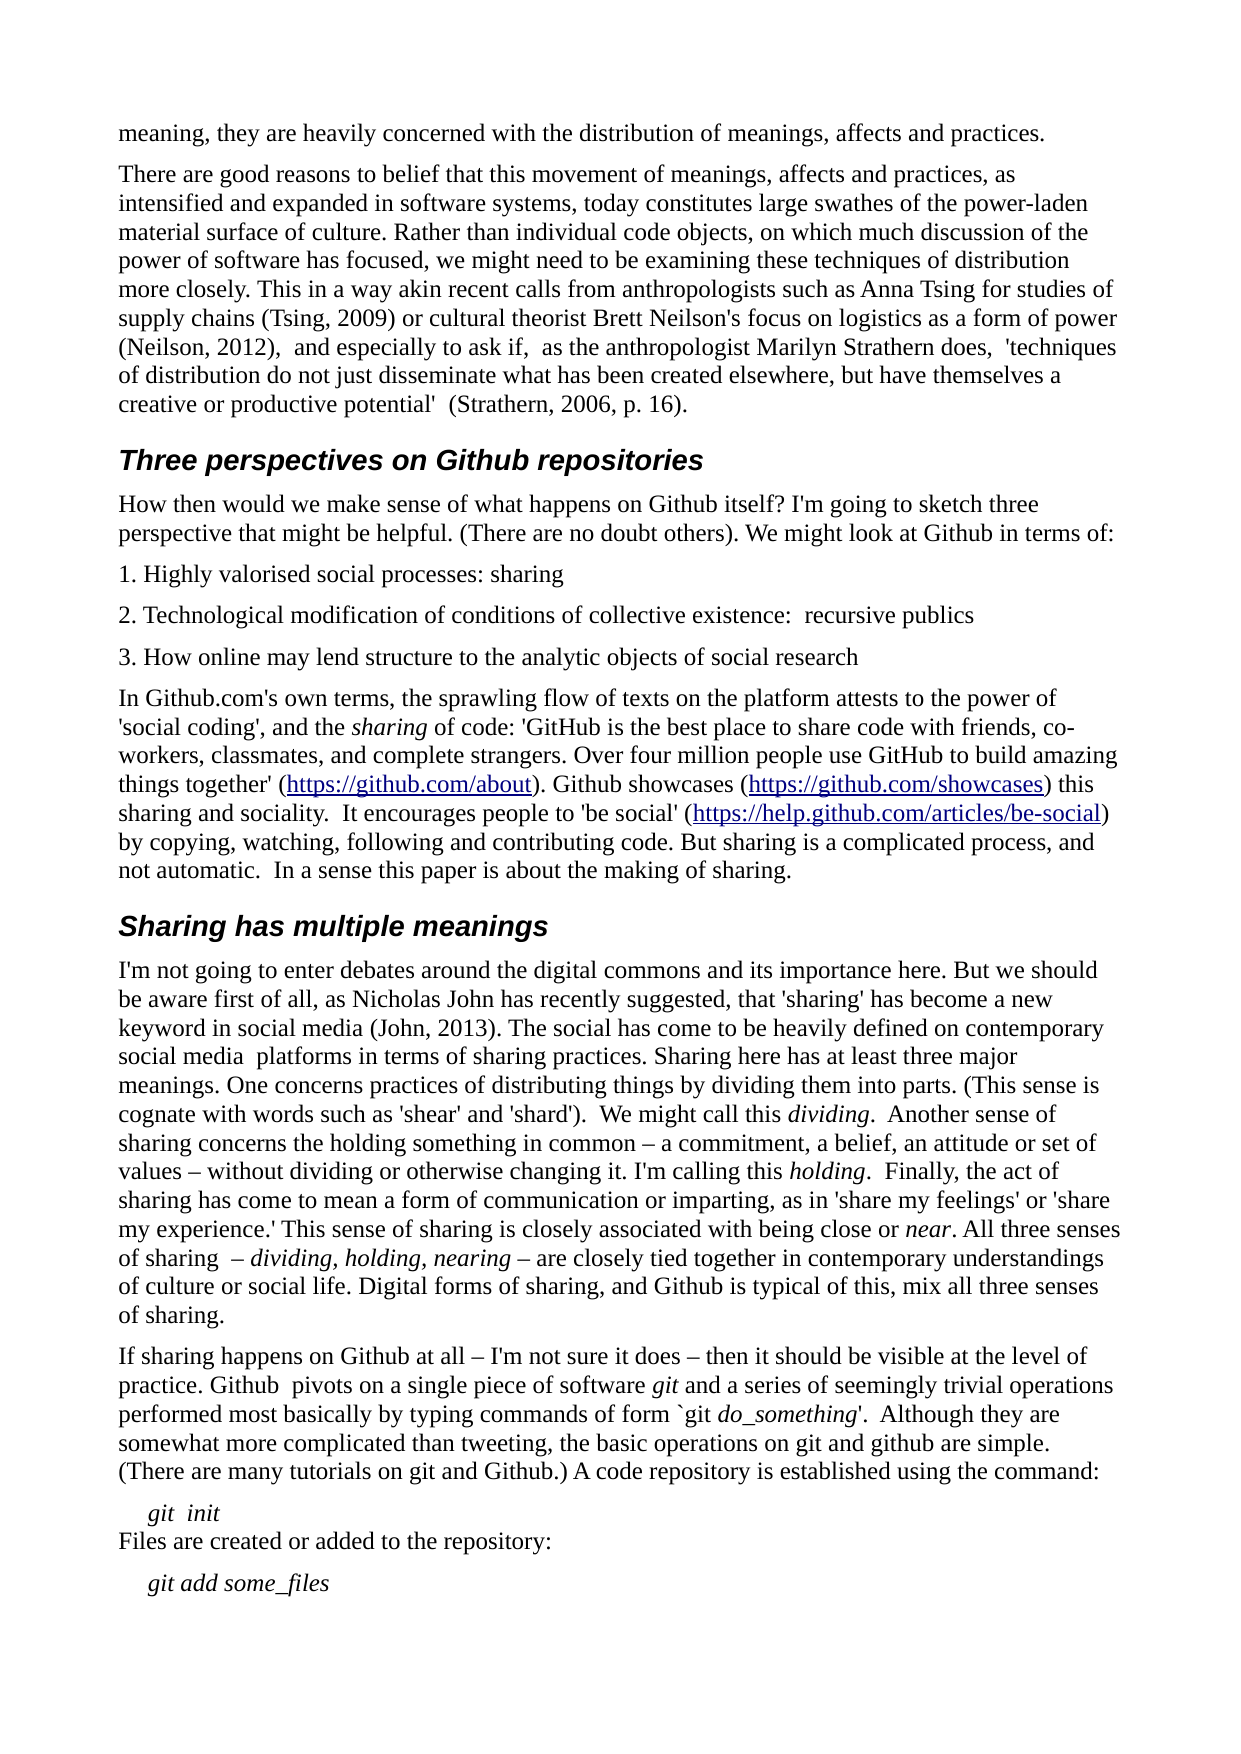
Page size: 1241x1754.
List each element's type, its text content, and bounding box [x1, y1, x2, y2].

text There are good reasons to belief that this movement of meanings, affects and practices, as intensified and expanded in software systems, today constitutes large swathes of the power-laden material surface of culture. Rather than individual code objects, on which much discussion of the power of software has focused, we might need to be examining these techniques of distribution more closely. This in a way akin recent calls from anthropologists such as Anna Tsing for studies of supply chains (Tsing, 2009) or cultural theorist Brett Neilson's focus on logistics as a form of power (Neilson, 2012), and especially to ask if, as the anthropologist Marilyn Strathern does, 'techniques of distribution do not just disseminate what has been created elsewhere, but have themselves a creative or productive potential' (Strathern, 2006, p. 16). [118, 159, 1122, 418]
subtitle Sharing has multiple meanings [118, 909, 1122, 943]
text I'm not going to enter debates around the digital commons and its importance here. But we should be aware first of all, as Nicholas John has recently suggested, that 'sharing' has become a new keyword in social media (John, 2013). The social has come to be heavily defined on contemporary social media platforms in terms of sharing practices. Sharing here has at least three major meanings. One concerns practices of distributing things by dividing them into parts. (This sense is cognate with words such as 'shear' and 'shard'). We might call this dividing. Another sense of sharing concerns the holding something in common – a commitment, a belief, an attitude or set of values – without dividing or otherwise changing it. I'm calling this holding. Finally, the act of sharing has come to mean a form of communication or imparting, as in 'share my feelings' or 'share my experience.' This sense of sharing is closely associated with being close or near. All three senses of sharing – dividing, holding, nearing – are closely tied together in contemporary understandings of culture or social life. Digital forms of sharing, and Github is typical of this, mix all three senses of sharing. [118, 955, 1122, 1329]
text If sharing happens on Github at all – I'm not sure it does – then it should be visible at the level of practice. Github pivots on a single piece of software git and a series of seemingly trivial operations performed most basically by typing commands of form `git do_something'. Although they are somewhat more complicated than tweeting, the basic operations on git and github are simple. (There are many tutorials on git and Github.) A code repository is established using the command: [118, 1341, 1122, 1485]
text 3. How online may lend structure to the analytic objects of social research [118, 642, 1122, 670]
text meaning, they are heavily concerned with the distribution of meanings, affects and practices. [118, 118, 1122, 147]
text How then would we make sense of what happens on Github itself? I'm going to sketch three perspective that might be helpful. (There are no doubt others). We might look at Github in terms of: [118, 489, 1122, 547]
text In Github.com's own terms, the sprawling flow of texts on the platform attests to the power of 'social coding', and the sharing of code: 'GitHub is the best place to share code with friends, co-workers, classmates, and complete strangers. Over four million people use GitHub to build amazing things together' (https://github.com/about). Github showcases (https://github.com/showcases) this sharing and sociality. It encourages people to 'be social' (https://help.github.com/articles/be-social) by copying, watching, following and contributing code. But sharing is a complicated process, and not automatic. In a sense this paper is about the making of sharing. [118, 683, 1122, 884]
text git add some_files [148, 1568, 1122, 1596]
text 2. Technological modification of conditions of collective existence: recursive publics [118, 600, 1122, 629]
text 1. Highly valorised social processes: sharing [118, 559, 1122, 588]
text Files are created or added to the repository: [118, 1526, 1122, 1555]
subtitle Three perspectives on Github repositories [118, 443, 1122, 477]
text git init [148, 1498, 1122, 1526]
